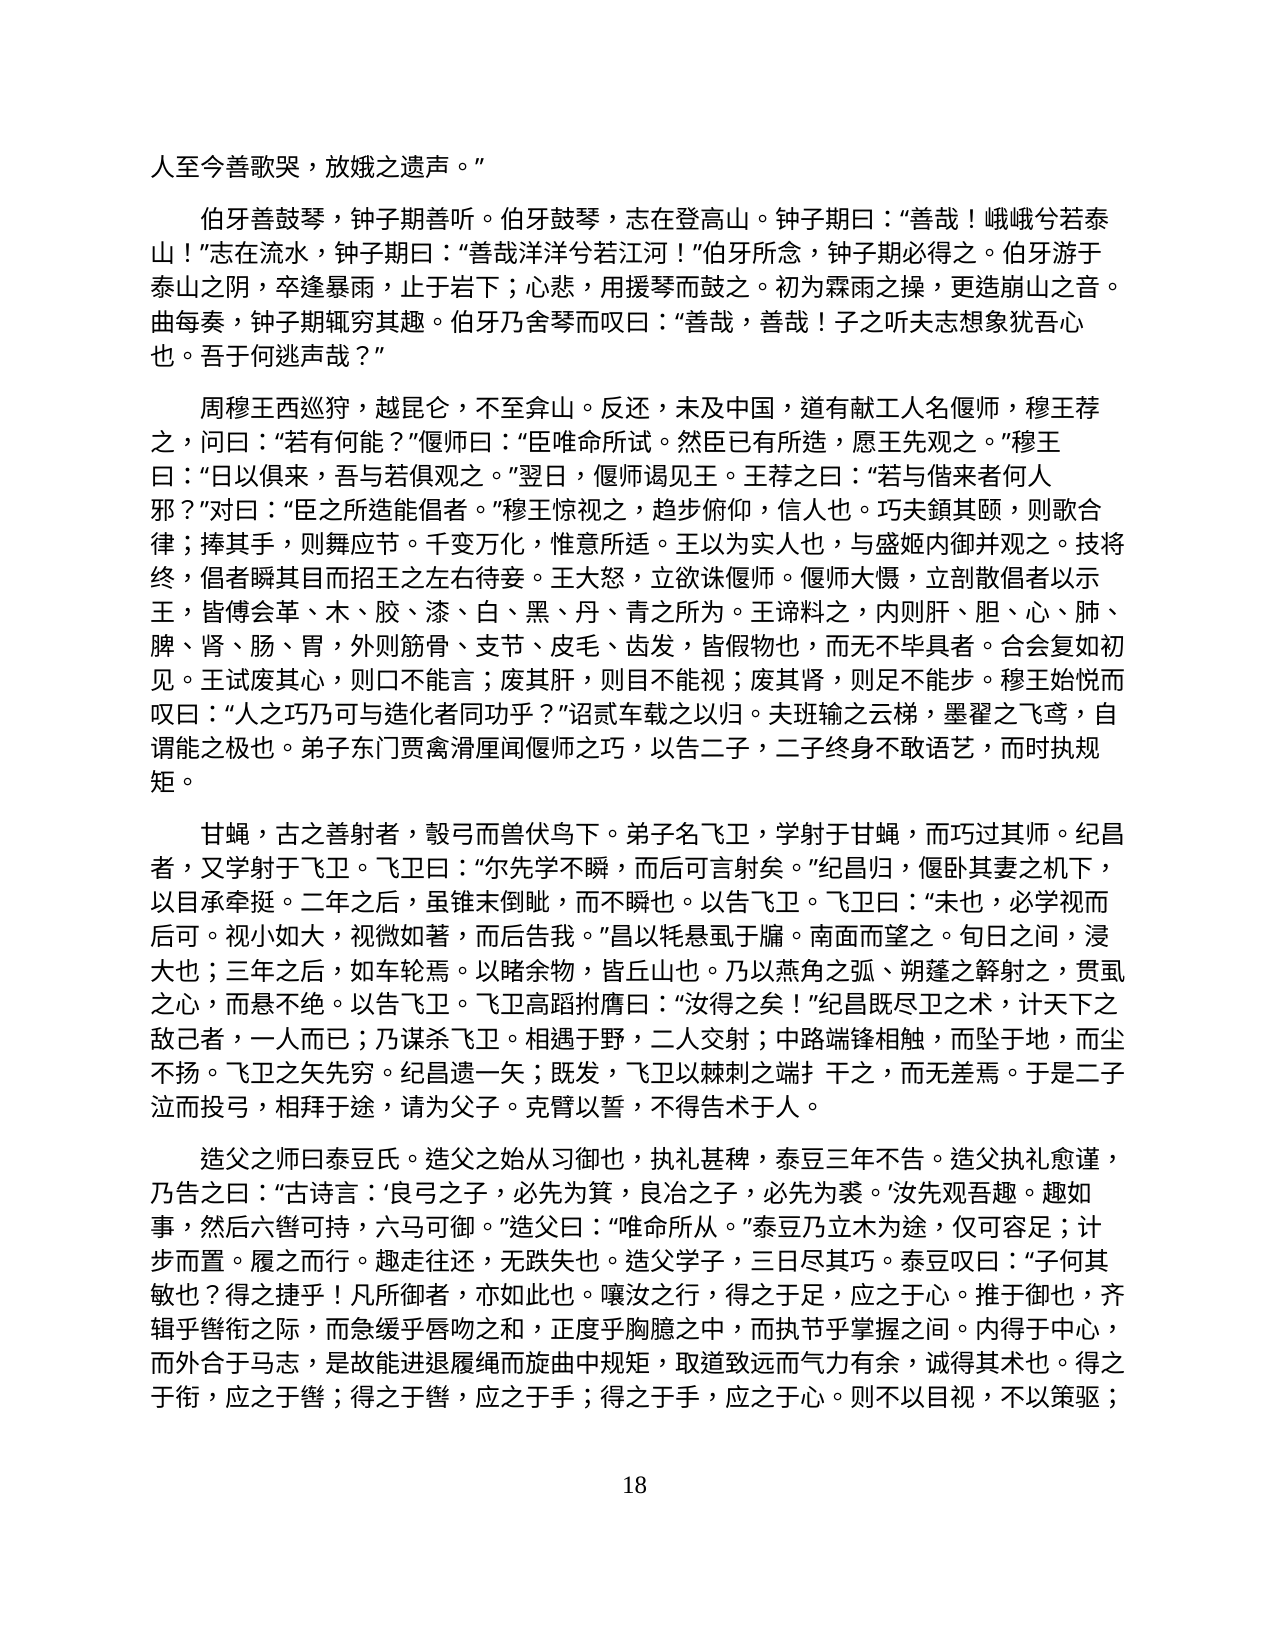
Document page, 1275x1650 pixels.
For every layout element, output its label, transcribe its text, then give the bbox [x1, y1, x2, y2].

text 造父之师曰泰豆氏。造父之始从习御也，执礼甚稗，泰豆三年不告。造父执礼愈谨，乃告之曰：“古诗言：‘良弓之子，必先为箕，良冶之子，必先为裘。’汝先观吾趣。趣如事，然后六辔可持，六马可御。”造父曰：“唯命所从。”泰豆乃立木为途，仅可容足；计步而置。履之而行。趣走往还，无跌失也。造父学子，三日尽其巧。泰豆叹曰：“子何其敏也？得之捷乎！凡所御者，亦如此也。嚷汝之行，得之于足，应之于心。推于御也，齐辑乎辔衔之际，而急缓乎唇吻之和，正度乎胸臆之中，而执节乎掌握之间。内得于中心，而外合于马志，是故能进退履绳而旋曲中规矩，取道致远而气力有余，诚得其术也。得之于衔，应之于辔；得之于辔，应之于手；得之于手，应之于心。则不以目视，不以策驱； [150, 1141, 1125, 1414]
text 甘蝇，古之善射者，彀弓而兽伏鸟下。弟子名飞卫，学射于甘蝇，而巧过其师。纪昌者，又学射于飞卫。飞卫曰：“尔先学不瞬，而后可言射矣。”纪昌归，偃卧其妻之机下，以目承牵挺。二年之后，虽锥末倒眦，而不瞬也。以告飞卫。飞卫曰：“未也，必学视而后可。视小如大，视微如著，而后告我。”昌以牦悬虱于牖。南面而望之。旬日之间，浸大也；三年之后，如车轮焉。以睹余物，皆丘山也。乃以燕角之弧、朔蓬之簳射之，贯虱之心，而悬不绝。以告飞卫。飞卫高蹈拊膺曰：“汝得之矣！”纪昌既尽卫之术，计天下之敌己者，一人而已；乃谋杀飞卫。相遇于野，二人交射；中路端锋相触，而坠于地，而尘不扬。飞卫之矢先穷。纪昌遗一矢；既发，飞卫以棘刺之端扌干之，而无差焉。于是二子泣而投弓，相拜于途，请为父子。克臂以誓，不得告术于人。 [150, 817, 1125, 1123]
text 人至今善歌哭，放娥之遗声。” [150, 150, 1125, 184]
text 伯牙善鼓琴，钟子期善听。伯牙鼓琴，志在登高山。钟子期曰：“善哉！峨峨兮若泰山！”志在流水，钟子期曰：“善哉洋洋兮若江河！”伯牙所念，钟子期必得之。伯牙游于泰山之阴，卒逢暴雨，止于岩下；心悲，用援琴而鼓之。初为霖雨之操，更造崩山之音。曲每奏，钟子期辄穷其趣。伯牙乃舍琴而叹曰：“善哉，善哉！子之听夫志想象犹吾心也。吾于何逃声哉？” [150, 202, 1125, 372]
text 周穆王西巡狩，越昆仑，不至弇山。反还，未及中国，道有献工人名偃师，穆王荐之，问曰：“若有何能？”偃师曰：“臣唯命所试。然臣已有所造，愿王先观之。”穆王曰：“日以俱来，吾与若俱观之。”翌日，偃师谒见王。王荐之曰：“若与偕来者何人邪？”对曰：“臣之所造能倡者。”穆王惊视之，趋步俯仰，信人也。巧夫顉其颐，则歌合律；捧其手，则舞应节。千变万化，惟意所适。王以为实人也，与盛姬内御并观之。技将终，倡者瞬其目而招王之左右待妾。王大怒，立欲诛偃师。偃师大慑，立剖散倡者以示王，皆傅会革、木、胶、漆、白、黑、丹、青之所为。王谛料之，内则肝、胆、心、肺、脾、肾、肠、胃，外则筋骨、支节、皮毛、齿发，皆假物也，而无不毕具者。合会复如初见。王试废其心，则口不能言；废其肝，则目不能视；废其肾，则足不能步。穆王始悦而叹曰：“人之巧乃可与造化者同功乎？”诏贰车载之以归。夫班输之云梯，墨翟之飞鸢，自谓能之极也。弟子东门贾禽滑厘闻偃师之巧，以告二子，二子终身不敢语艺，而时执规矩。 [150, 390, 1125, 799]
